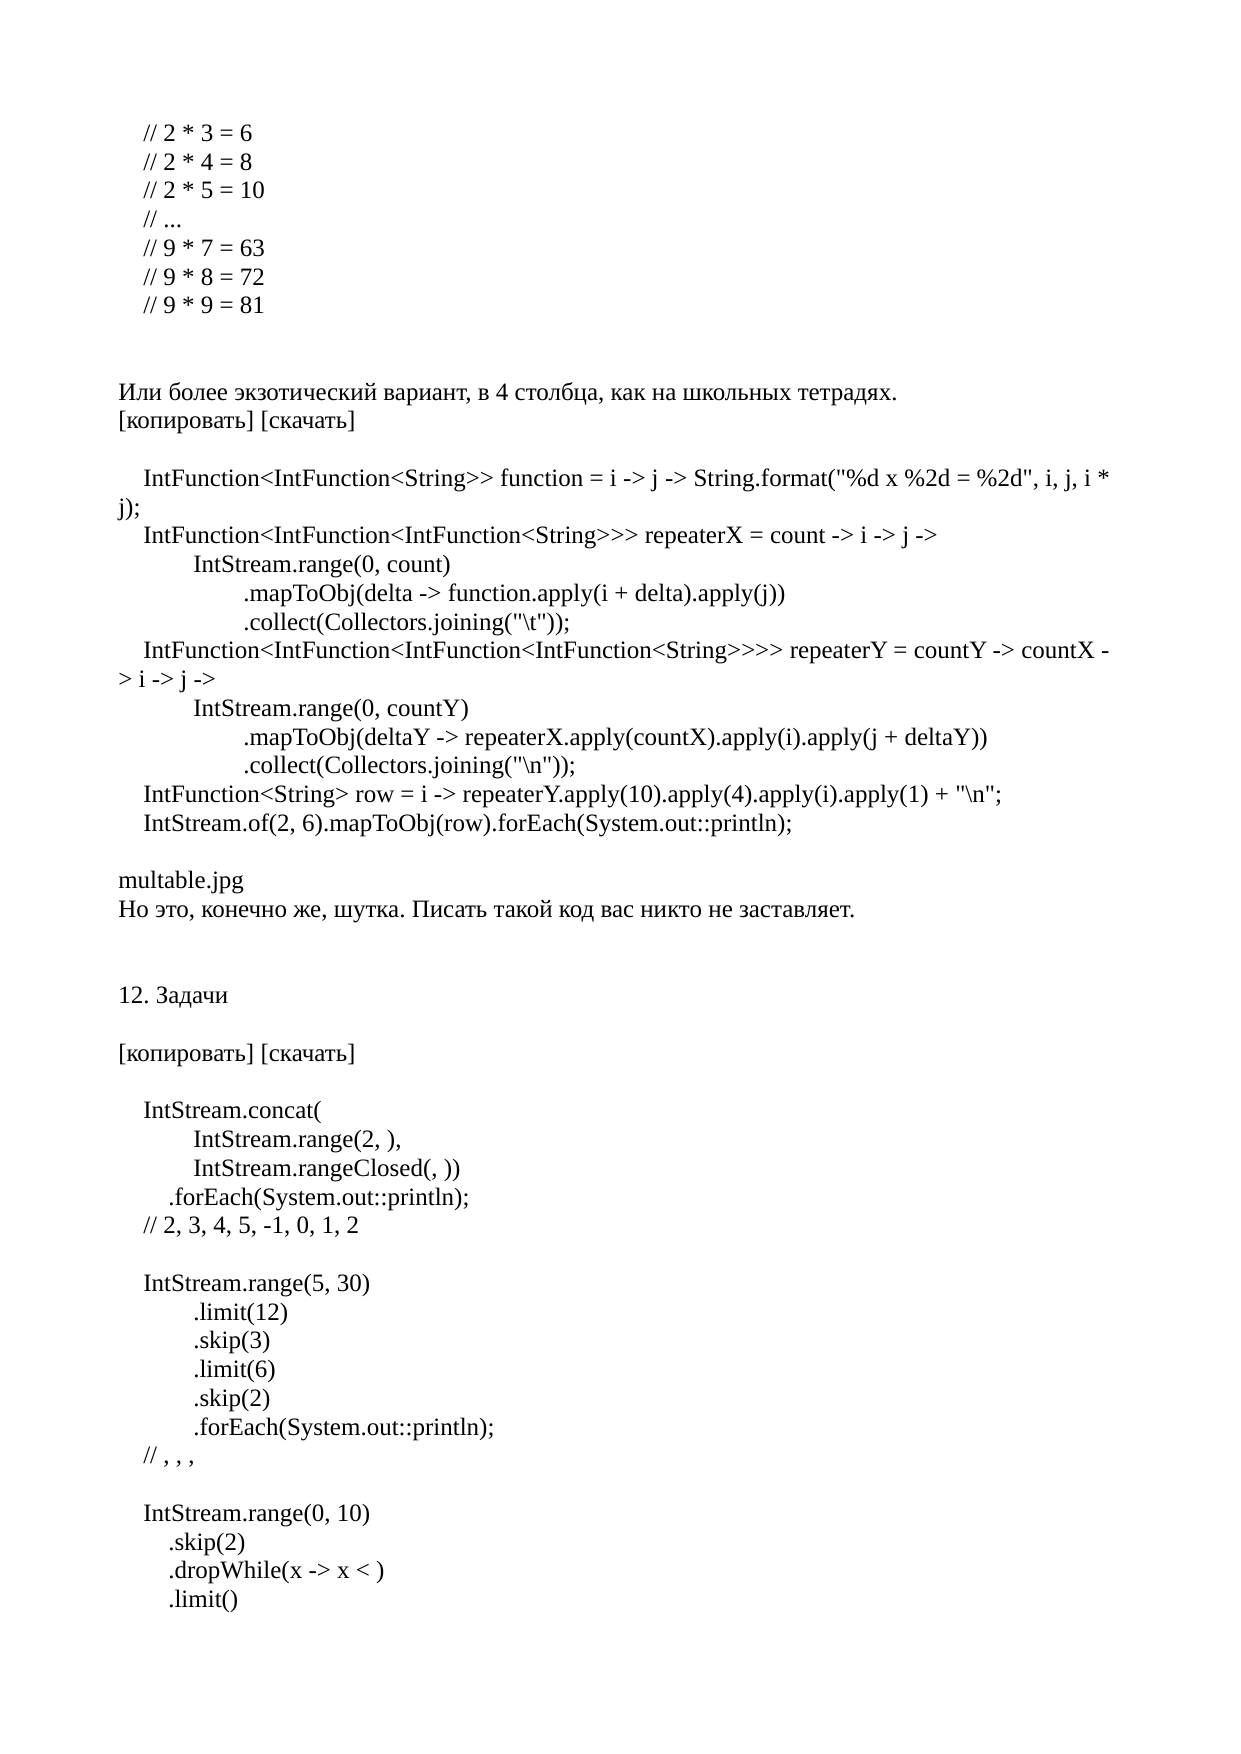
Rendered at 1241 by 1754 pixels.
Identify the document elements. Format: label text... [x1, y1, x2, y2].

text .limit(6) [118, 1354, 1122, 1383]
text // 9 * 8 = 72 [118, 262, 1122, 291]
text .mapToObj(deltaY -> repeaterX.apply(countX).apply(i).apply(j + deltaY)) [118, 722, 1122, 751]
text IntStream.range(2, ), [118, 1124, 1122, 1153]
text multable.jpg [118, 866, 1122, 894]
text // 9 * 7 = 63 [118, 233, 1122, 262]
text IntFunction<IntFunction<IntFunction<String>>> repeaterX = count -> i -> j -> [118, 521, 1122, 549]
text IntFunction<IntFunction<String>> function = i -> j -> String.format("%d x %2d = %2d", i, j, i * j); [118, 463, 1122, 521]
text IntStream.concat( [118, 1096, 1122, 1124]
text .forEach(System.out::println); [118, 1182, 1122, 1211]
text IntStream.of(2, 6).mapToObj(row).forEach(System.out::println); [118, 808, 1122, 837]
text // 2, 3, 4, 5, -1, 0, 1, 2 [118, 1211, 1122, 1239]
text IntStream.range(5, 30) [118, 1268, 1122, 1297]
text // ... [118, 204, 1122, 233]
text .mapToObj(delta -> function.apply(i + delta).apply(j)) [118, 578, 1122, 607]
text [копировать] [скачать] [118, 1038, 1122, 1067]
text .collect(Collectors.joining("\n")); [118, 751, 1122, 779]
text Или более экзотический вариант, в 4 столбца, как на школьных тетрадях. [118, 377, 1122, 406]
text 12. Задачи [118, 981, 1122, 1009]
text IntFunction<IntFunction<IntFunction<IntFunction<String>>>> repeaterY = countY -> countX -> i -> j -> [118, 636, 1122, 693]
text .limit(12) [118, 1297, 1122, 1326]
text // 2 * 3 = 6 [118, 118, 1122, 147]
text .dropWhile(x -> x < ) [118, 1556, 1122, 1584]
text Но это, конечно же, шутка. Писать такой код вас никто не заставляет. [118, 894, 1122, 923]
text .limit() [118, 1584, 1122, 1613]
text .skip(2) [118, 1527, 1122, 1556]
text // 2 * 4 = 8 [118, 147, 1122, 176]
text IntStream.range(0, count) [118, 549, 1122, 578]
text [копировать] [скачать] [118, 406, 1122, 434]
text IntStream.range(0, 10) [118, 1498, 1122, 1527]
text .skip(2) [118, 1383, 1122, 1412]
text .forEach(System.out::println); [118, 1412, 1122, 1441]
text IntFunction<String> row = i -> repeaterY.apply(10).apply(4).apply(i).apply(1) + "\n"; [118, 779, 1122, 808]
text .collect(Collectors.joining("\t")); [118, 607, 1122, 636]
text IntStream.range(0, countY) [118, 693, 1122, 722]
text // 2 * 5 = 10 [118, 176, 1122, 204]
text // , , , [118, 1441, 1122, 1469]
text IntStream.rangeClosed(, )) [118, 1153, 1122, 1182]
text .skip(3) [118, 1326, 1122, 1354]
text // 9 * 9 = 81 [118, 291, 1122, 319]
